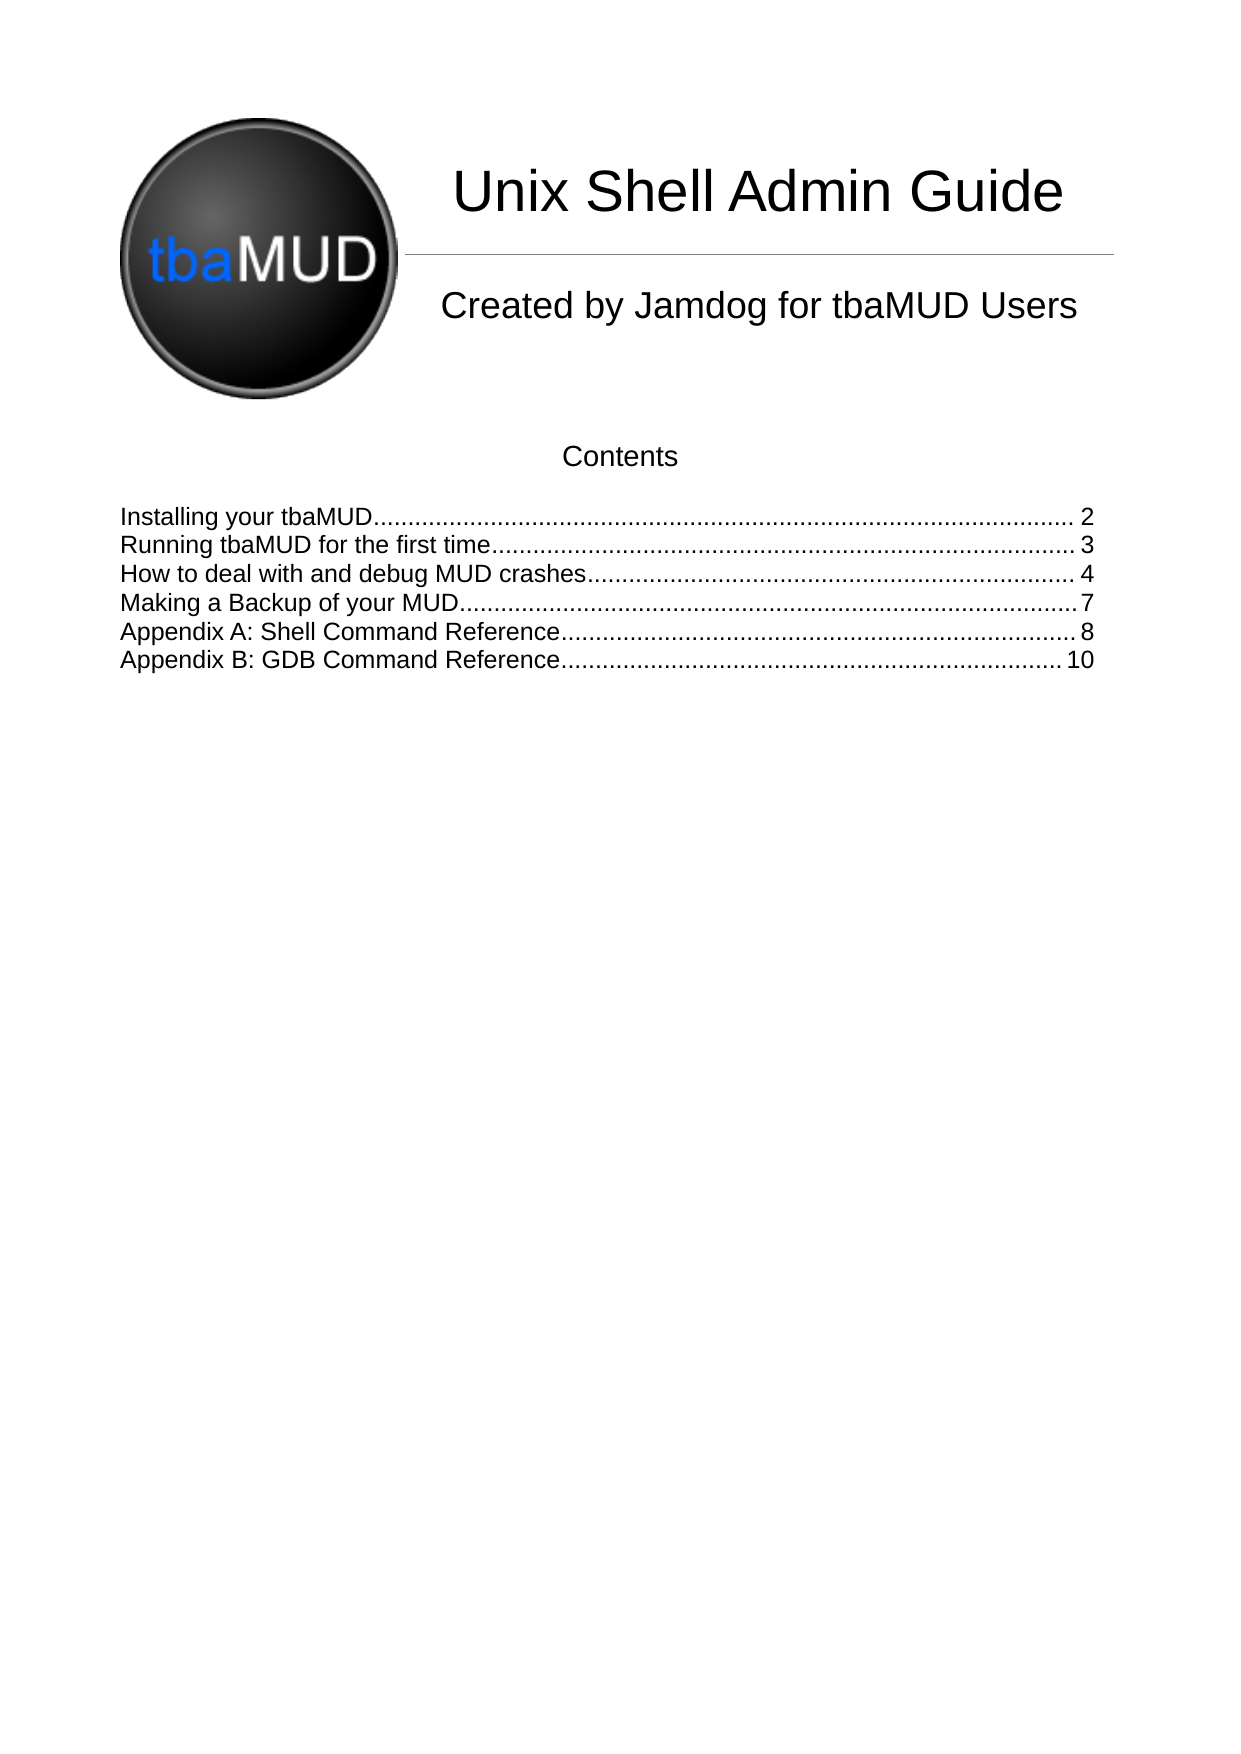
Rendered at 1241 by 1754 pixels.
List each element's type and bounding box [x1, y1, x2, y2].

picture [241, 513, 249, 518]
picture [120, 118, 398, 518]
picture [358, 510, 368, 518]
